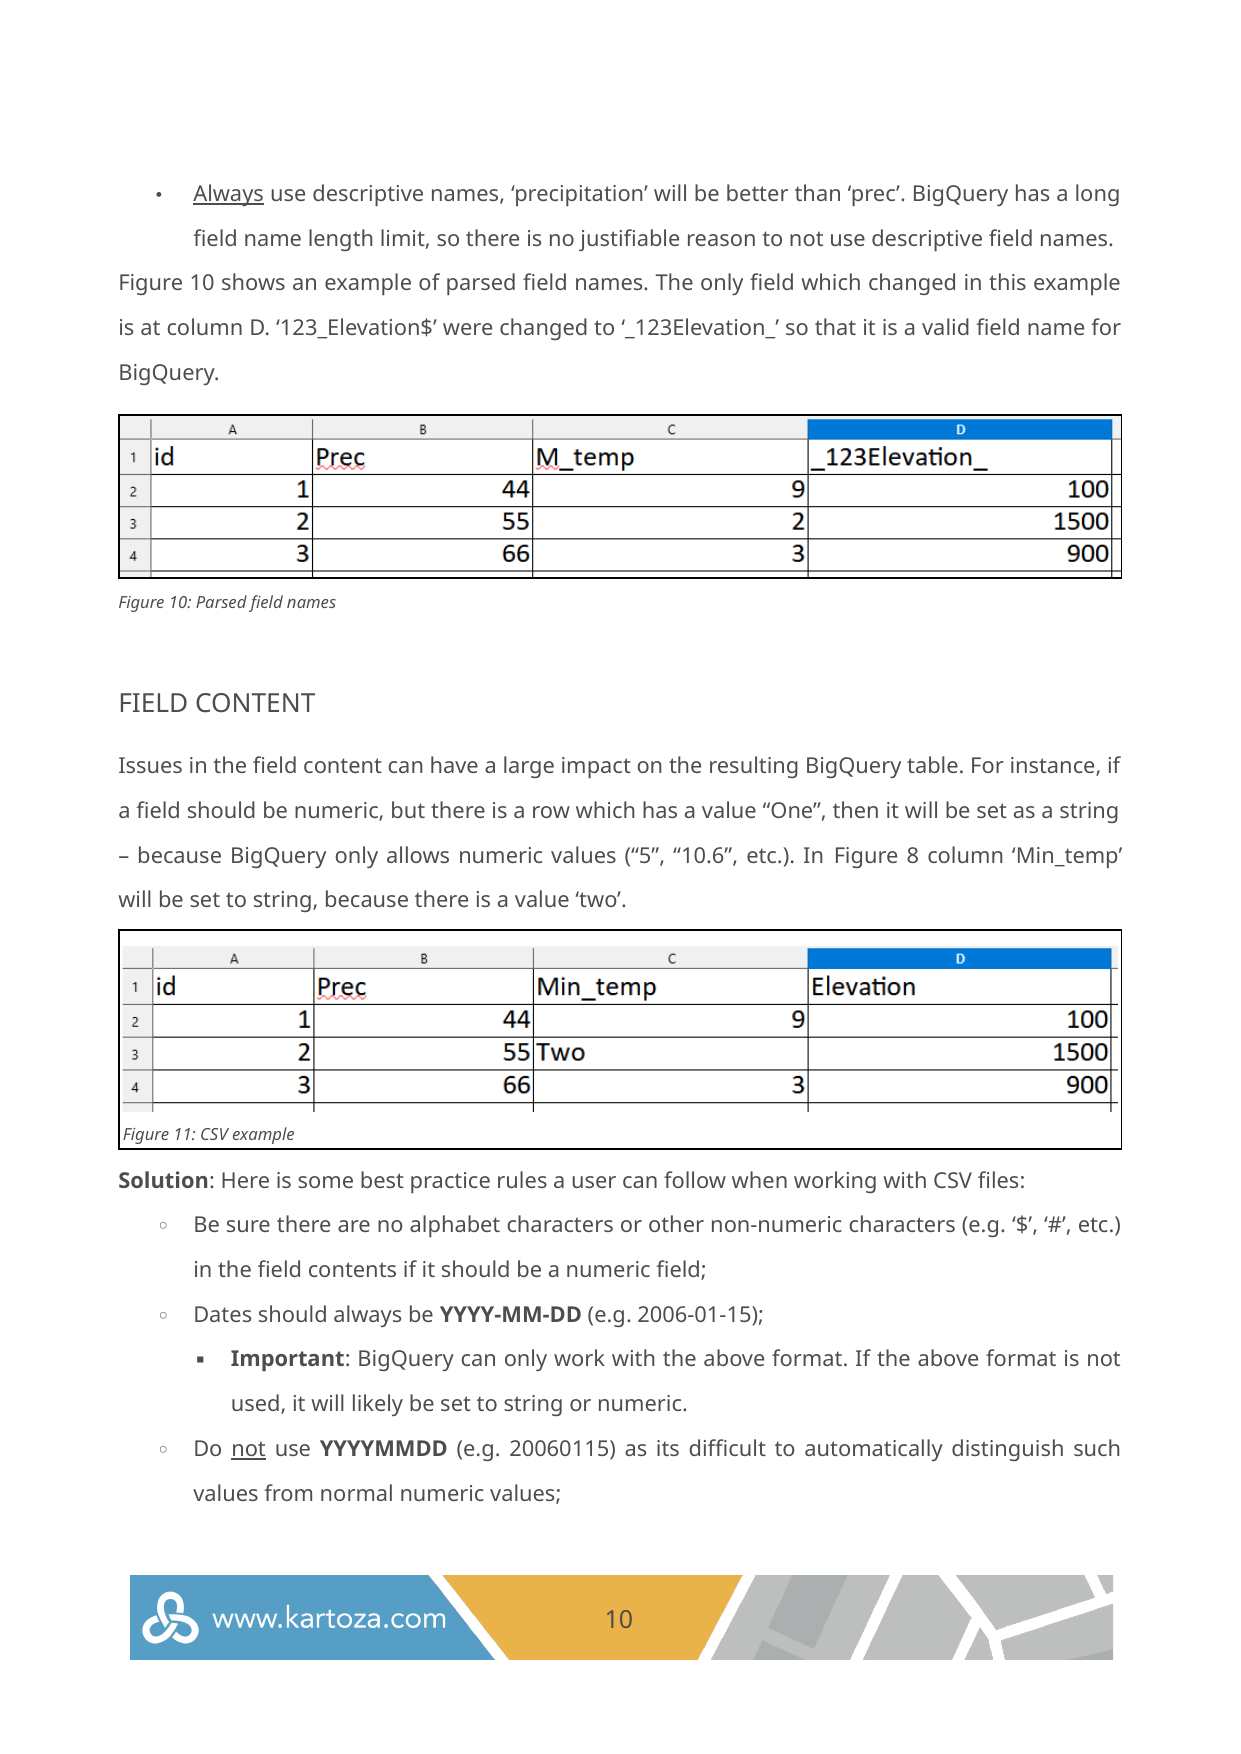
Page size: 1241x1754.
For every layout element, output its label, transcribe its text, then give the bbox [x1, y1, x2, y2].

subtitle Field content [118, 684, 1122, 720]
list Be sure there are no alphabet characters or other non-numeric characters (e.g. ‘$’, ‘#’, etc.) in the field contents if it should be a numeric field; [156, 1209, 1122, 1284]
list Important: BigQuery can only work with the above format. If the above format is not used, it will likely be set to string or numeric. [193, 1343, 1122, 1418]
list Dates should always be YYYY-MM-DD (e.g. 2006-01-15); [156, 1299, 1122, 1328]
text Figure 10 shows an example of parsed field names. The only field which changed in this example is at column D. ‘123_Elevation$’ were changed to ‘_123Elevation_’ so that it is a valid field name for BigQuery. [118, 267, 1122, 386]
picture [130, 1575, 1114, 1660]
list Always use descriptive names, ‘precipitation’ will be better than ‘prec’. BigQuery has a long field name length limit, so there is no justifiable reason to not use descriptive field names. [156, 178, 1122, 252]
text Figure 10: Parsed field names [118, 579, 1122, 613]
list Do not use YYYYMMDD (e.g. 20060115) as its difficult to automatically distinguish such values from normal numeric values; [156, 1433, 1122, 1507]
picture [120, 416, 1121, 577]
picture [122, 946, 1118, 1112]
text [120, 931, 1121, 1148]
text Figure 11: CSV example [123, 1112, 1118, 1145]
text Solution: Here is some best practice rules a user can follow when working with CSV files: [118, 1150, 1122, 1194]
text Issues in the field content can have a large impact on the resulting BigQuery table. For instance, if a field should be numeric, but there is a row which has a value “One”, then it will be set as a string – because BigQuery only allows numeric values (“5”, “10.6”, etc.). In Figure 8 column ‘Min_temp’ will be set to string, because there is a value ‘two’. [118, 750, 1122, 914]
